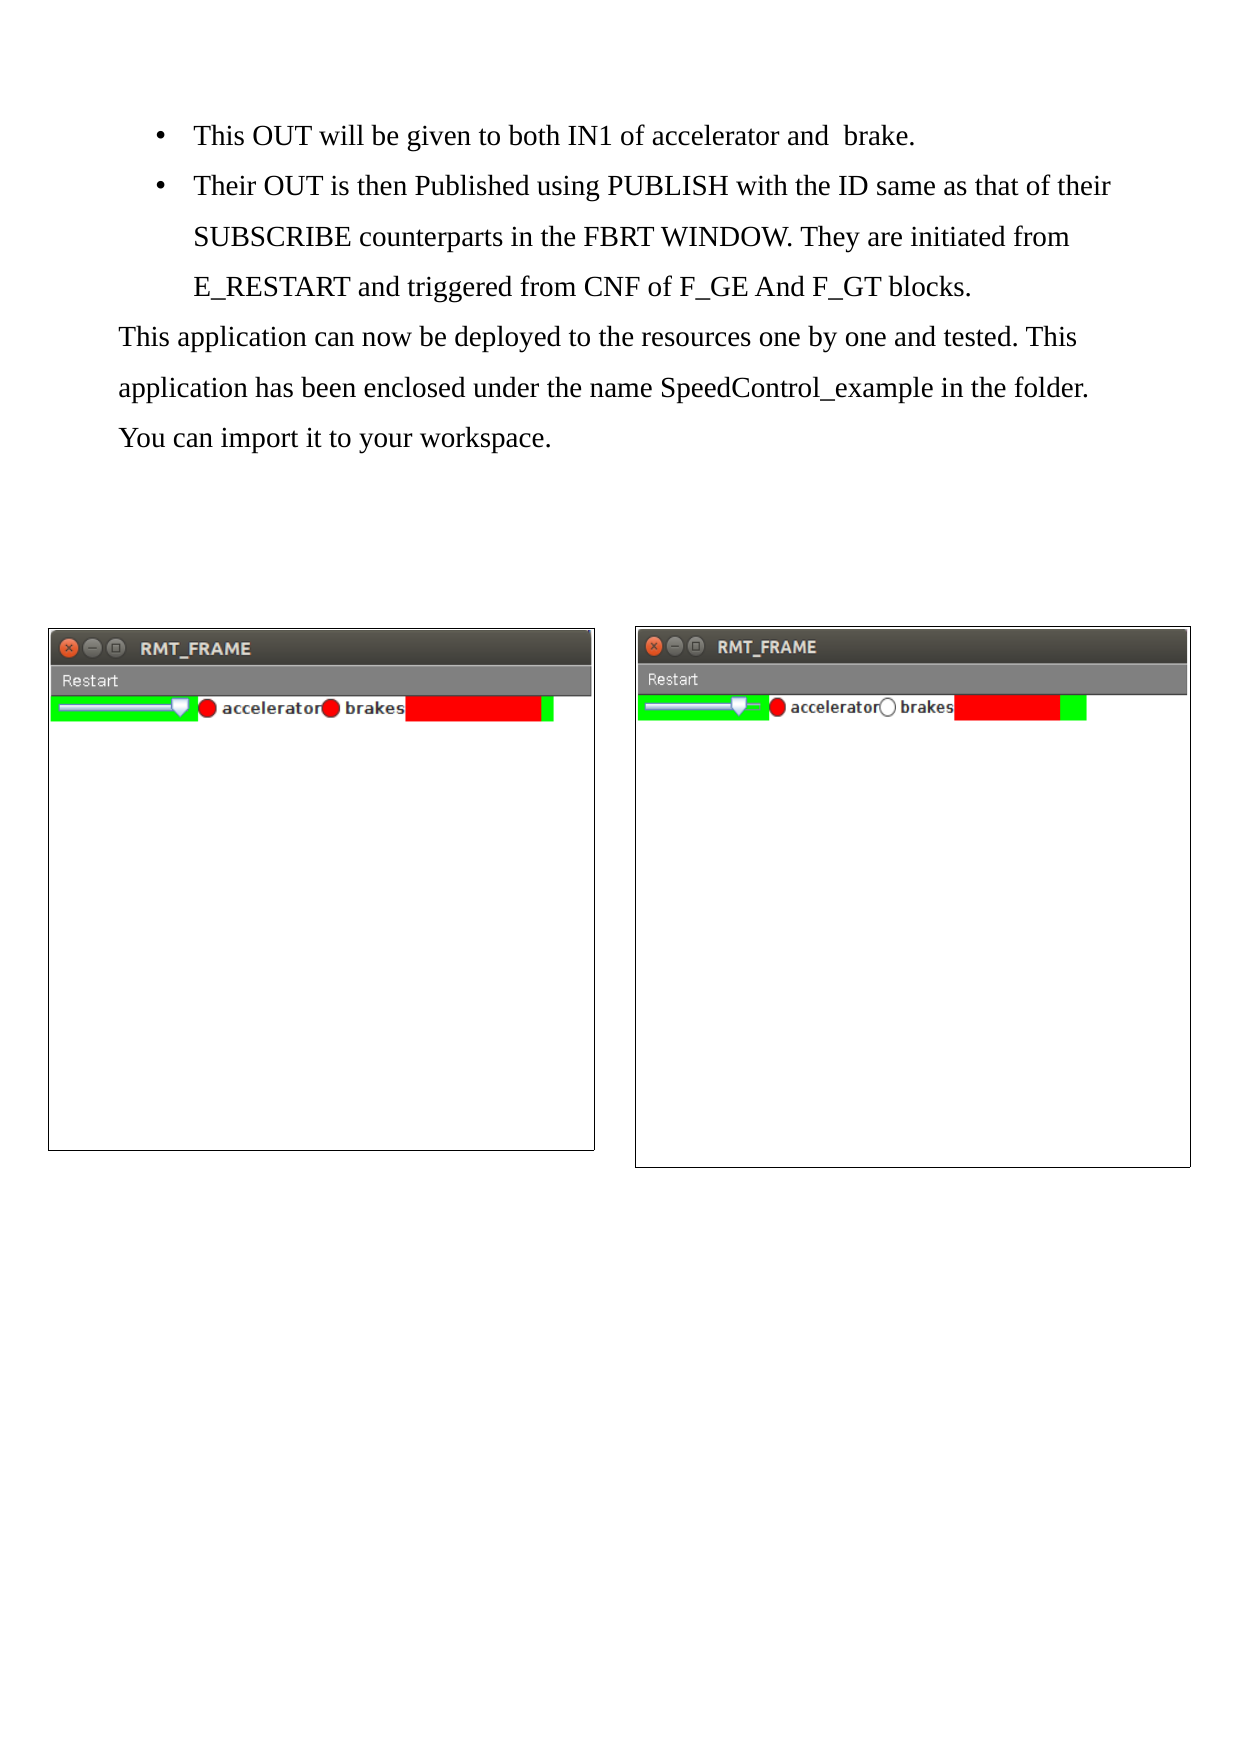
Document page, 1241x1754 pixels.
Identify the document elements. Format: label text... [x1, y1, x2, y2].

text This application can now be deployed to the resources one by one and tested. This application has been enclosed under the name SpeedControl_example in the folder. You can import it to your workspace. [118, 319, 1122, 454]
list This OUT will be given to both IN1 of accelerator and brake. [156, 118, 1122, 152]
picture [637, 629, 1188, 1164]
picture [50, 630, 592, 1148]
list Their OUT is then Published using PUBLISH with the ID same as that of their SUBSCRIBE counterparts in the FBRT WINDOW. They are initiated from E_RESTART and triggered from CNF of F_GE And F_GT blocks. [156, 168, 1122, 303]
